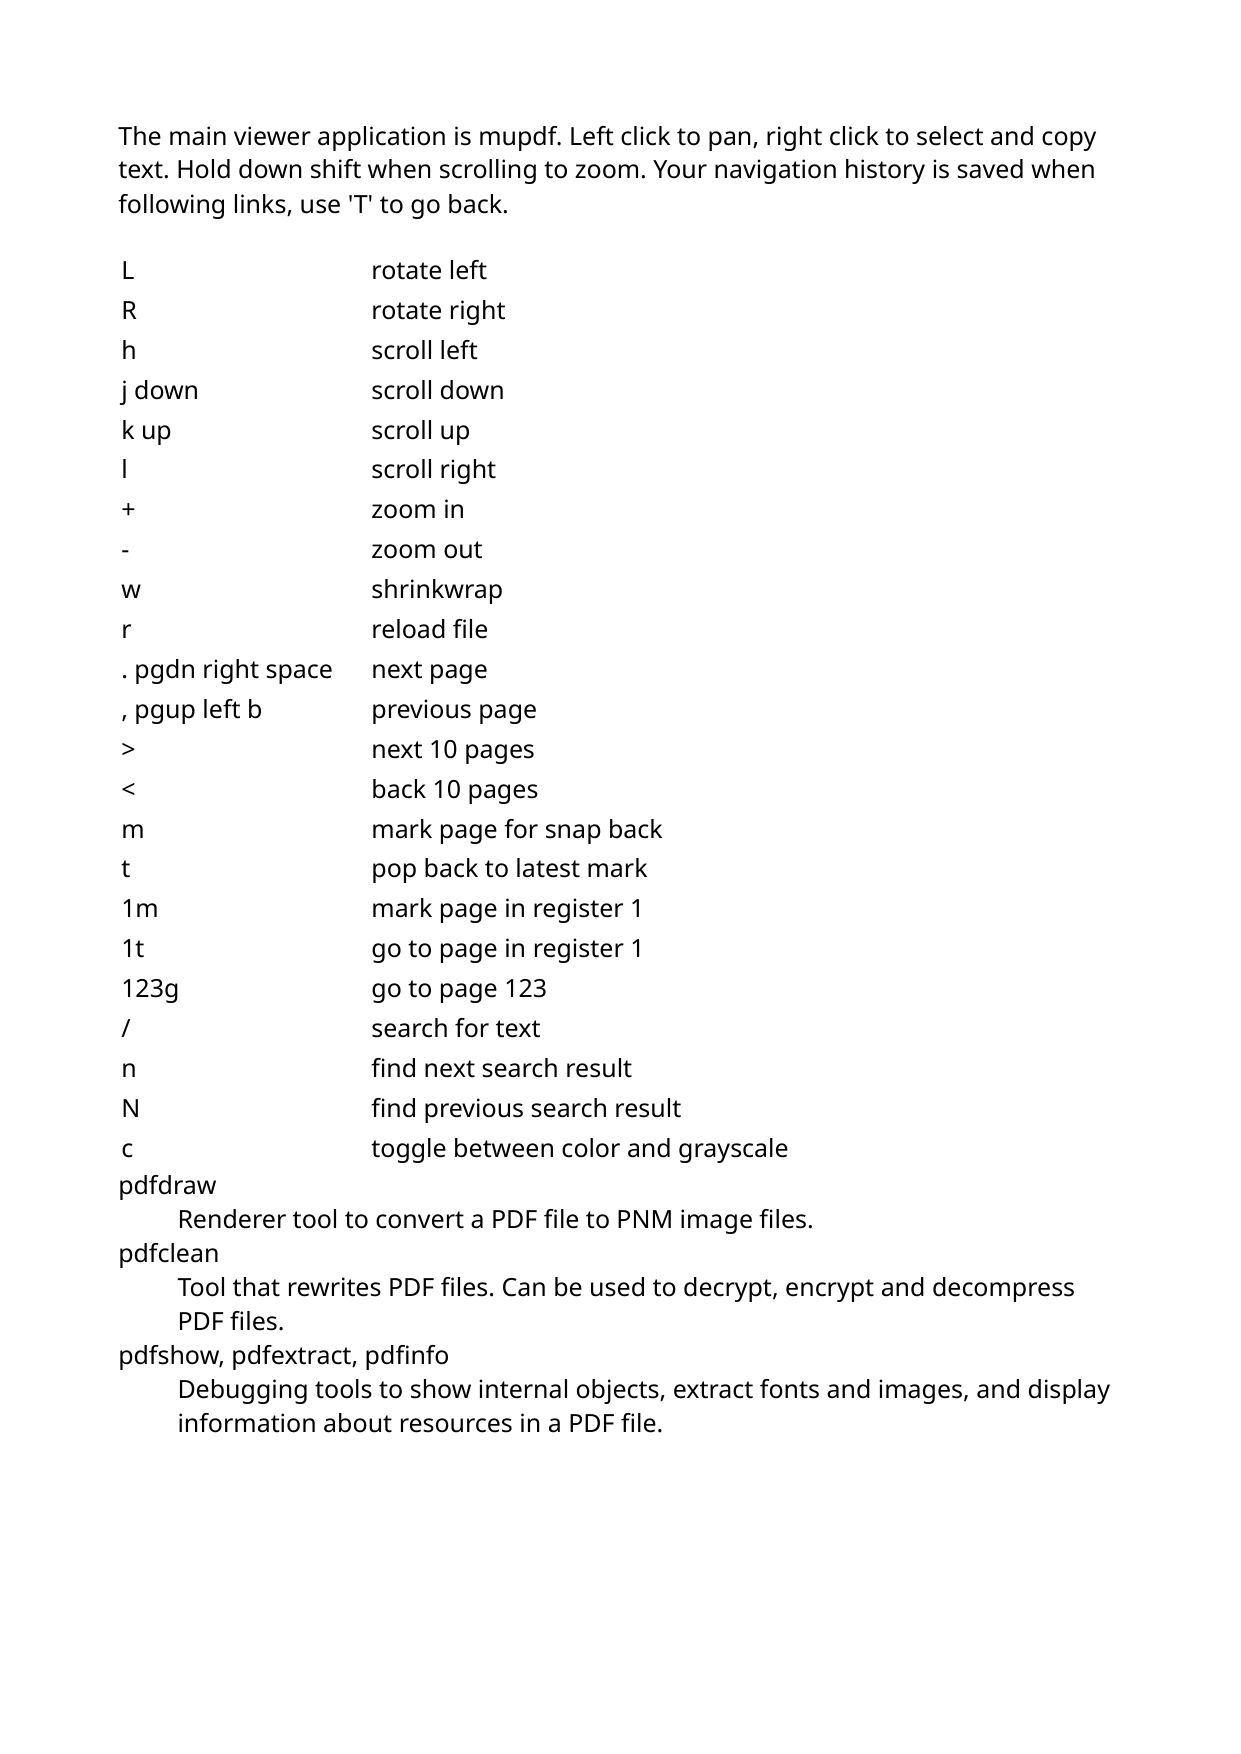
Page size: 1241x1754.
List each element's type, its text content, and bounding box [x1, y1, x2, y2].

table_cell k up [118, 409, 368, 449]
table_cell back 10 pages [368, 769, 821, 808]
subtitle The main viewer application is mupdf. Left click to pan, right click to select and copy text. Hold down shift when scrolling to zoom. Your navigation history is saved when following links, use 'T' to go back. [118, 118, 1122, 220]
table_cell h [118, 330, 368, 369]
table_cell previous page [368, 689, 821, 728]
table_cell . pgdn right space [118, 649, 368, 689]
table_cell - [118, 529, 368, 569]
table_cell + [118, 489, 368, 529]
table_cell n [118, 1048, 368, 1088]
table_cell 123g [118, 968, 368, 1008]
table_cell l [118, 449, 368, 489]
table_cell t [118, 848, 368, 888]
subtitle pdfdraw [118, 1167, 1122, 1201]
table_cell zoom in [368, 489, 821, 529]
subtitle pdfshow, pdfextract, pdfinfo [118, 1338, 1122, 1372]
table_cell 1m [118, 888, 368, 928]
table_cell find previous search result [368, 1088, 821, 1127]
table_cell j down [118, 370, 368, 409]
table_cell scroll left [368, 330, 821, 369]
table_cell go to page in register 1 [368, 928, 821, 968]
table_header rotate left [368, 250, 821, 290]
table_cell R [118, 290, 368, 329]
table_cell < [118, 769, 368, 808]
table_cell shrinkwrap [368, 569, 821, 609]
table_cell w [118, 569, 368, 609]
table_cell next page [368, 649, 821, 689]
table_cell find next search result [368, 1048, 821, 1088]
table_cell > [118, 729, 368, 768]
table_cell search for text [368, 1008, 821, 1048]
subtitle pdfclean [118, 1236, 1122, 1269]
table_cell mark page in register 1 [368, 888, 821, 928]
table_cell reload file [368, 609, 821, 649]
table_cell , pgup left b [118, 689, 368, 728]
list Renderer tool to convert a PDF file to PNM image files. [177, 1201, 1122, 1236]
list Debugging tools to show internal objects, extract fonts and images, and display information about resources in a PDF file. [177, 1372, 1122, 1440]
table_cell r [118, 609, 368, 649]
table_cell zoom out [368, 529, 821, 569]
table_cell mark page for snap back [368, 808, 821, 848]
table_cell scroll up [368, 409, 821, 449]
table_cell m [118, 808, 368, 848]
table_cell rotate right [368, 290, 821, 329]
table_cell go to page 123 [368, 968, 821, 1008]
table_cell / [118, 1008, 368, 1048]
table_cell next 10 pages [368, 729, 821, 768]
table_header L [118, 250, 368, 290]
table_cell N [118, 1088, 368, 1127]
table_cell scroll right [368, 449, 821, 489]
table_cell pop back to latest mark [368, 848, 821, 888]
list Tool that rewrites PDF files. Can be used to decrypt, encrypt and decompress PDF files. [177, 1269, 1122, 1338]
table_cell 1t [118, 928, 368, 968]
table_cell toggle between color and grayscale [368, 1128, 821, 1167]
table_cell c [118, 1128, 368, 1167]
table_cell scroll down [368, 370, 821, 409]
